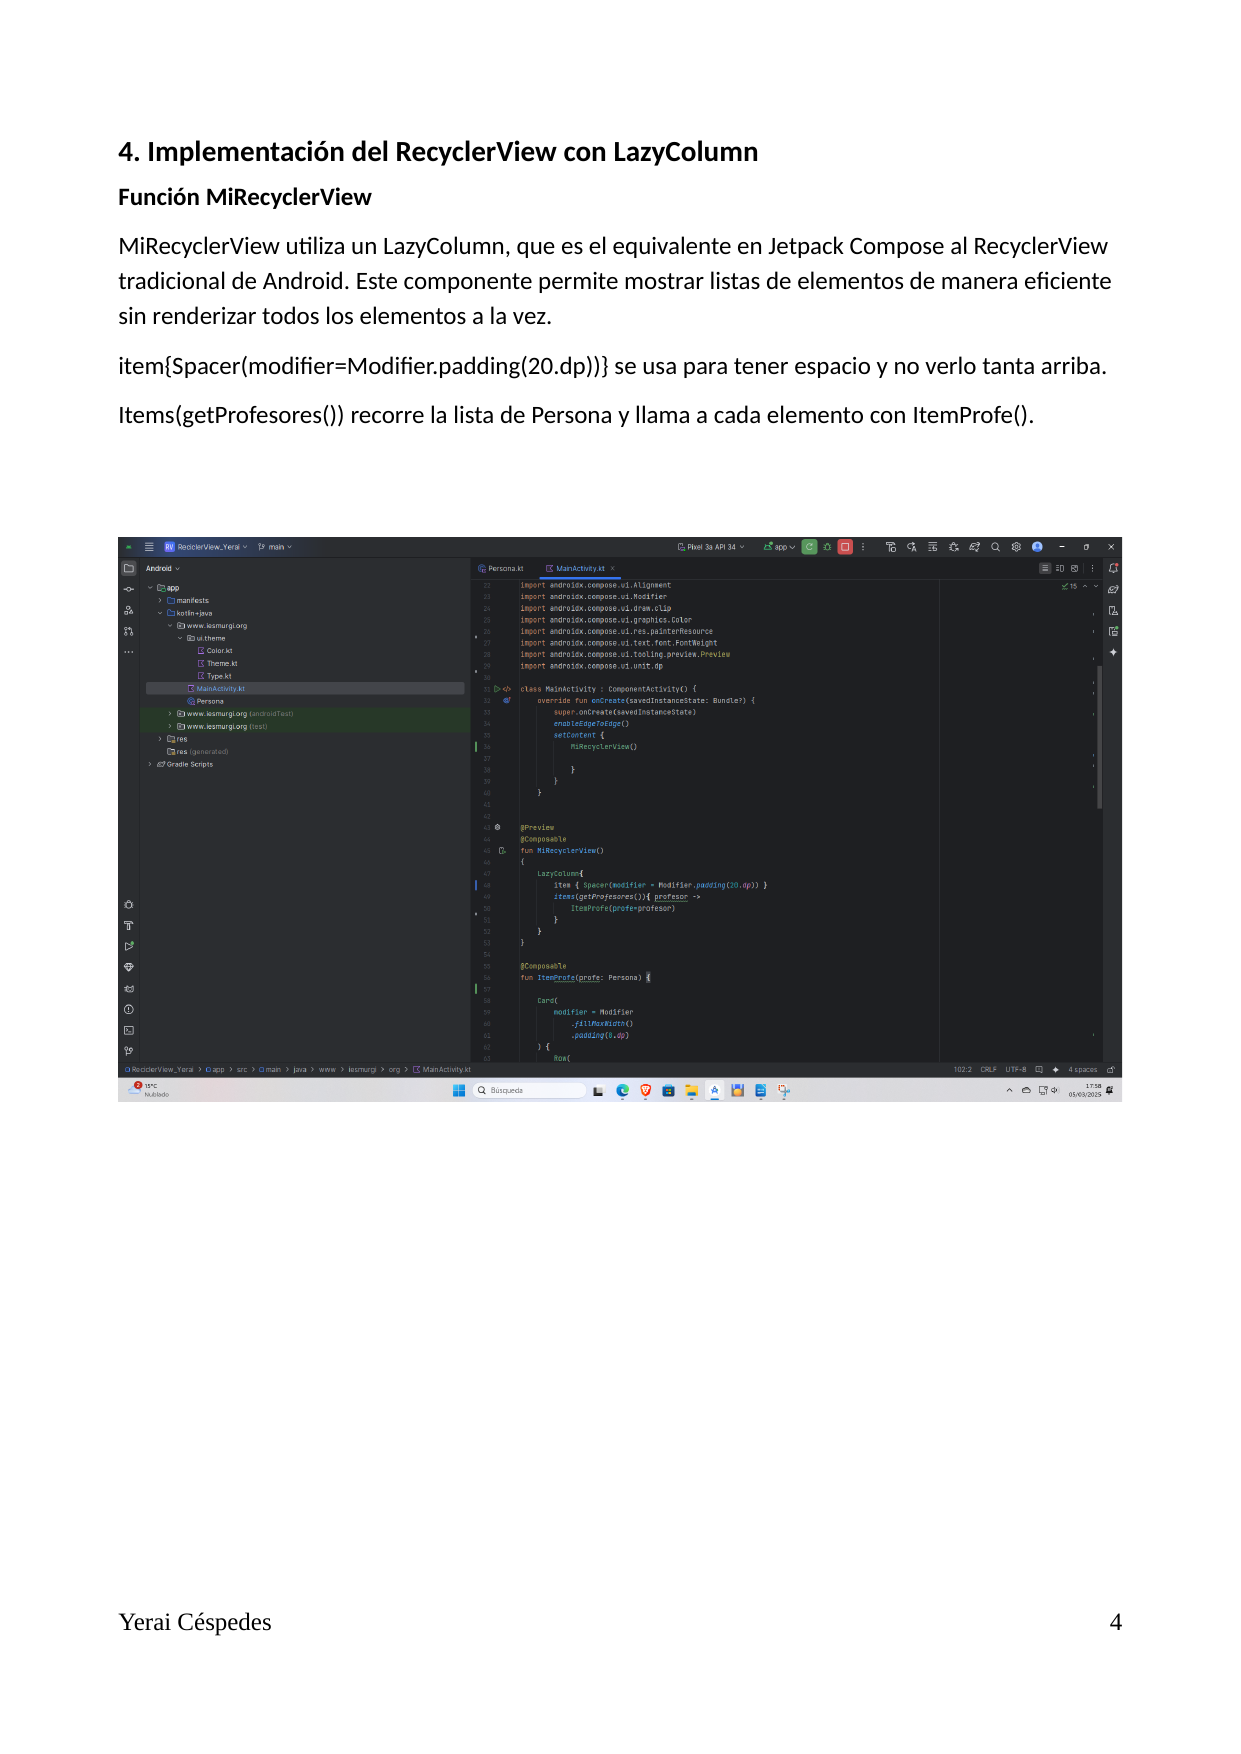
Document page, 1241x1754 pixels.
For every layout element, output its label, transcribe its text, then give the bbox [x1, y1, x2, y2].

text MiRecyclerView utiliza un LazyColumn, que es el equivalente en Jetpack Compose al RecyclerView tradicional de Android. Este componente permite mostrar listas de elementos de manera eficiente sin renderizar todos los elementos a la vez. [118, 230, 1122, 331]
text Función MiRecyclerView [118, 181, 1122, 211]
subtitle 4. Implementación del RecyclerView con LazyColumn [118, 133, 1122, 168]
text Items(getProfesores()) recorre la lista de Persona y llama a cada elemento con ItemProfe(). [118, 399, 1122, 430]
picture [118, 537, 1123, 1102]
text item{Spacer(modifier=Modifier.padding(20.dp))} se usa para tener espacio y no verlo tanta arriba. [118, 350, 1122, 381]
